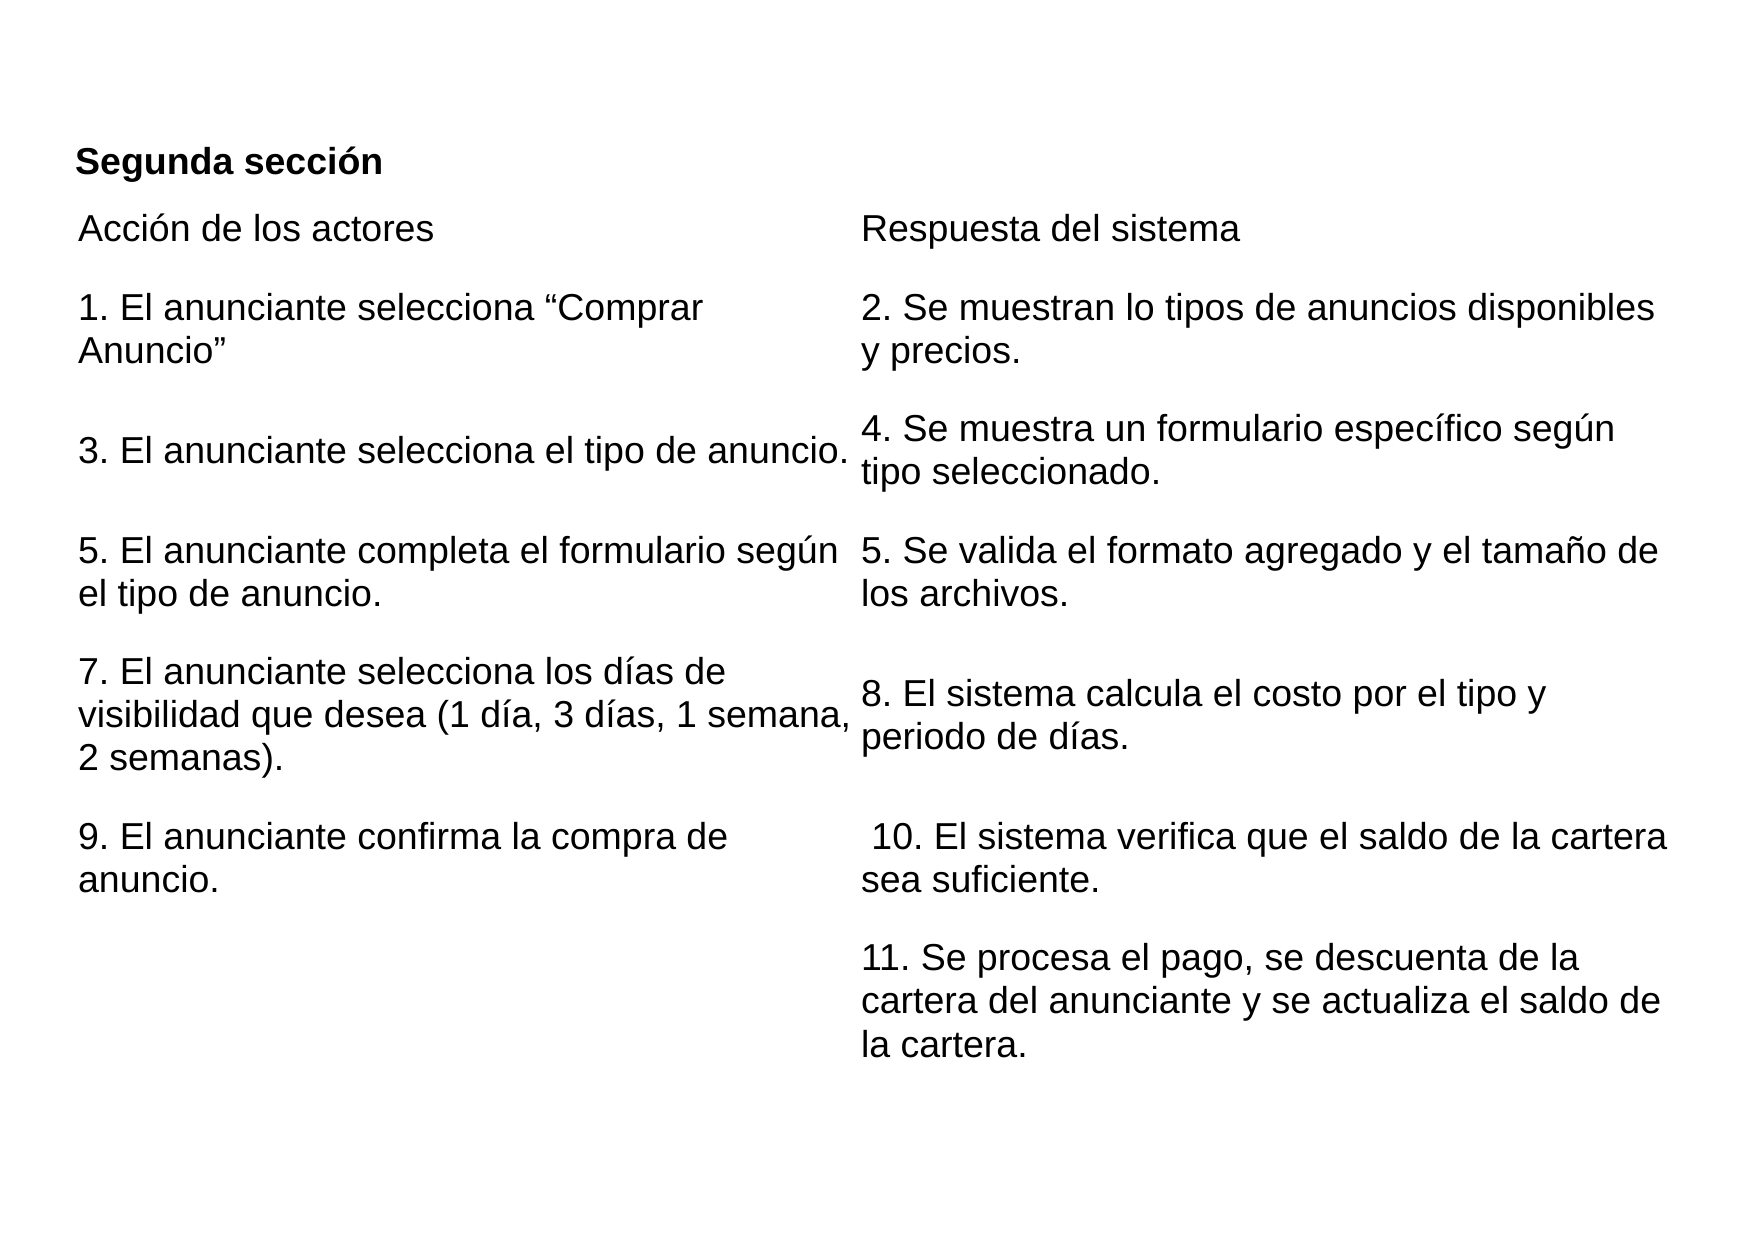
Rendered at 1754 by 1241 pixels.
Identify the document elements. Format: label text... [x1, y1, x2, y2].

text Segunda sección [75, 139, 1679, 182]
table_cell 2. Se muestran lo tipos de anuncios disponibles y precios. [858, 282, 1679, 403]
table_cell [75, 933, 858, 1097]
table_cell 8. El sistema calcula el costo por el tipo y periodo de días. [858, 646, 1679, 811]
table_cell 3. El anunciante selecciona el tipo de anuncio. [75, 403, 858, 525]
table_header Respuesta del sistema [858, 203, 1679, 282]
table_cell 11. Se procesa el pago, se descuenta de la cartera del anunciante y se actualiza el saldo de la cartera. [858, 933, 1679, 1097]
table_cell 4. Se muestra un formulario específico según tipo seleccionado. [858, 403, 1679, 525]
table_cell 5. Se valida el formato agregado y el tamaño de los archivos. [858, 525, 1679, 646]
table_cell 5. El anunciante completa el formulario según el tipo de anuncio. [75, 525, 858, 646]
table_cell 10. El sistema verifica que el saldo de la cartera sea suficiente. [858, 811, 1679, 933]
table_header Acción de los actores [75, 203, 858, 282]
table_cell 7. El anunciante selecciona los días de visibilidad que desea (1 día, 3 días, 1 semana, 2 semanas). [75, 646, 858, 811]
table_cell 1. El anunciante selecciona “Comprar Anuncio” [75, 282, 858, 403]
table_cell 9. El anunciante confirma la compra de anuncio. [75, 811, 858, 933]
